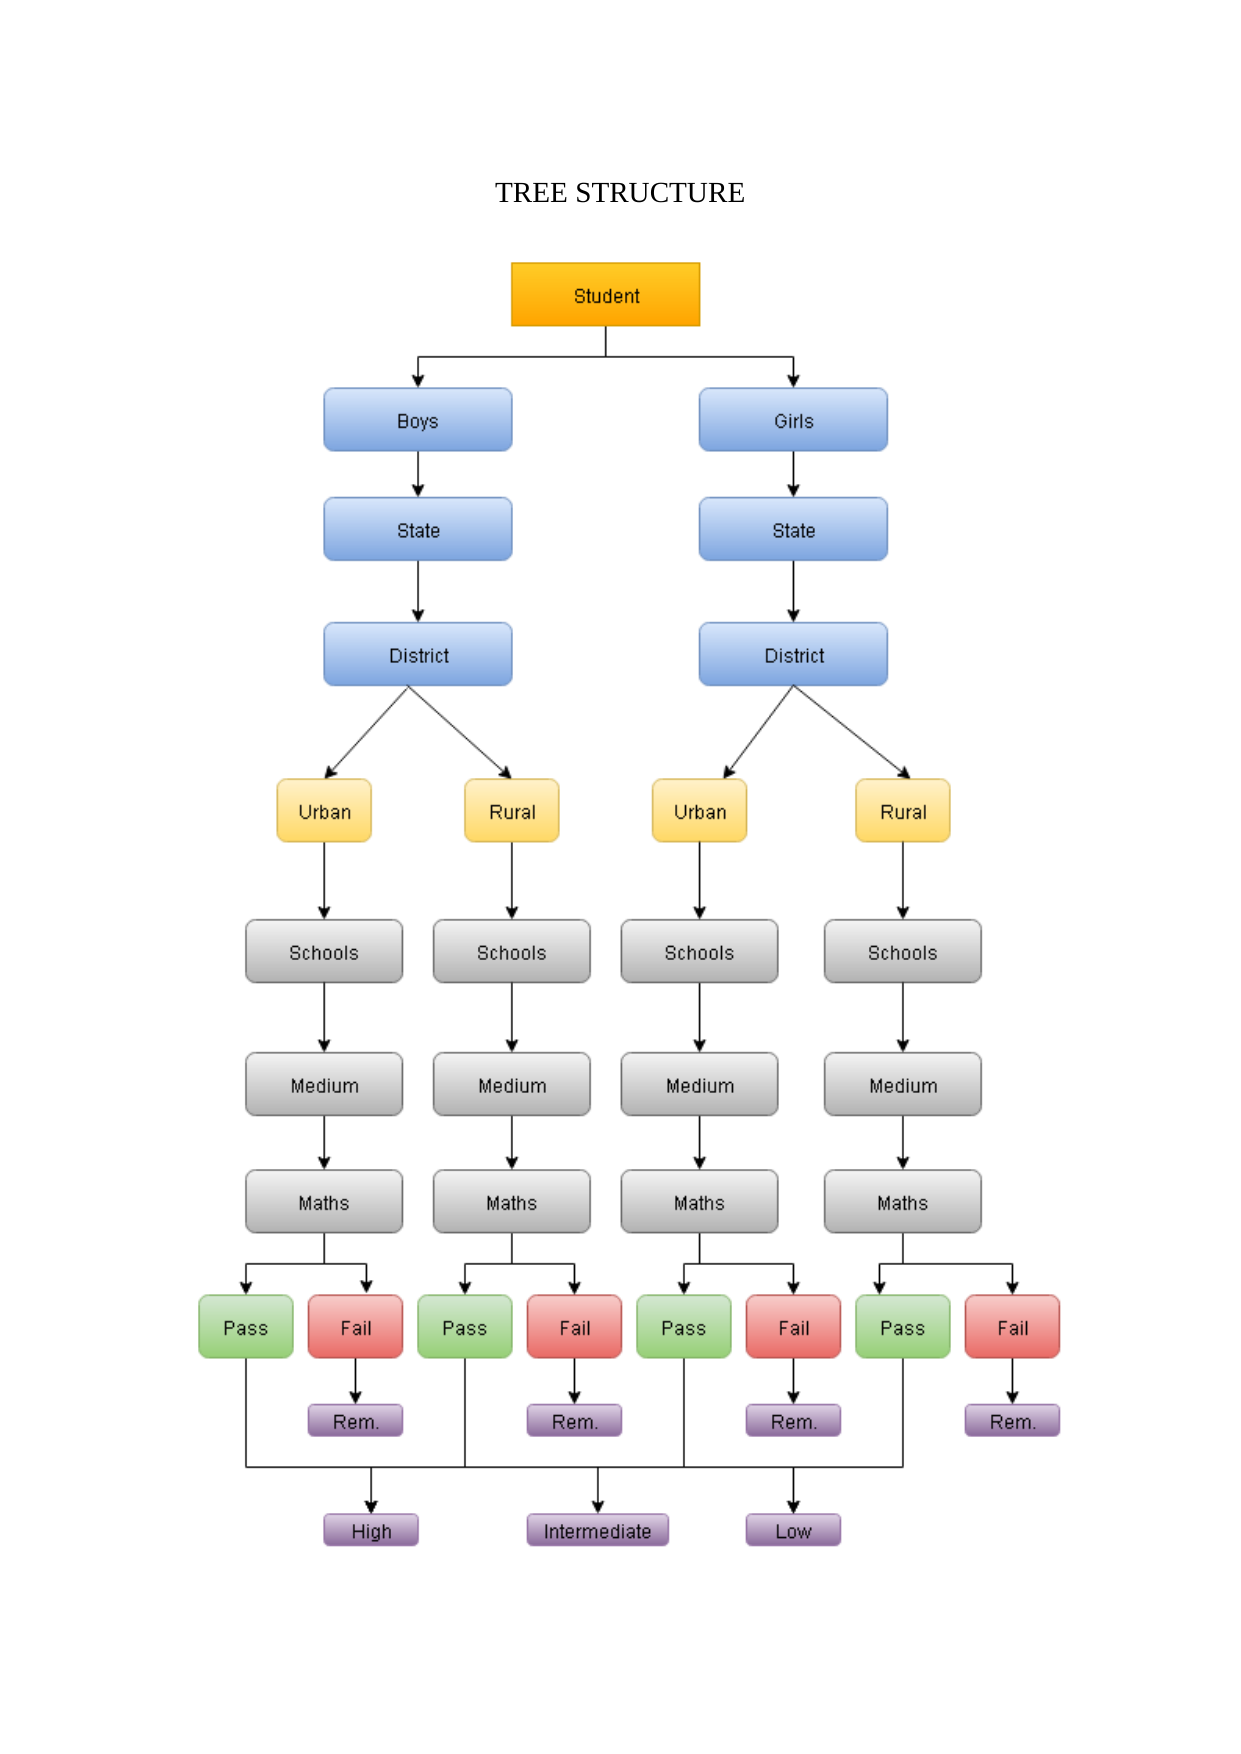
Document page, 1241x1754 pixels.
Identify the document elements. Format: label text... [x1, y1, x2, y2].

text TREE STRUCTURE [118, 176, 1122, 209]
picture [197, 261, 1062, 1548]
